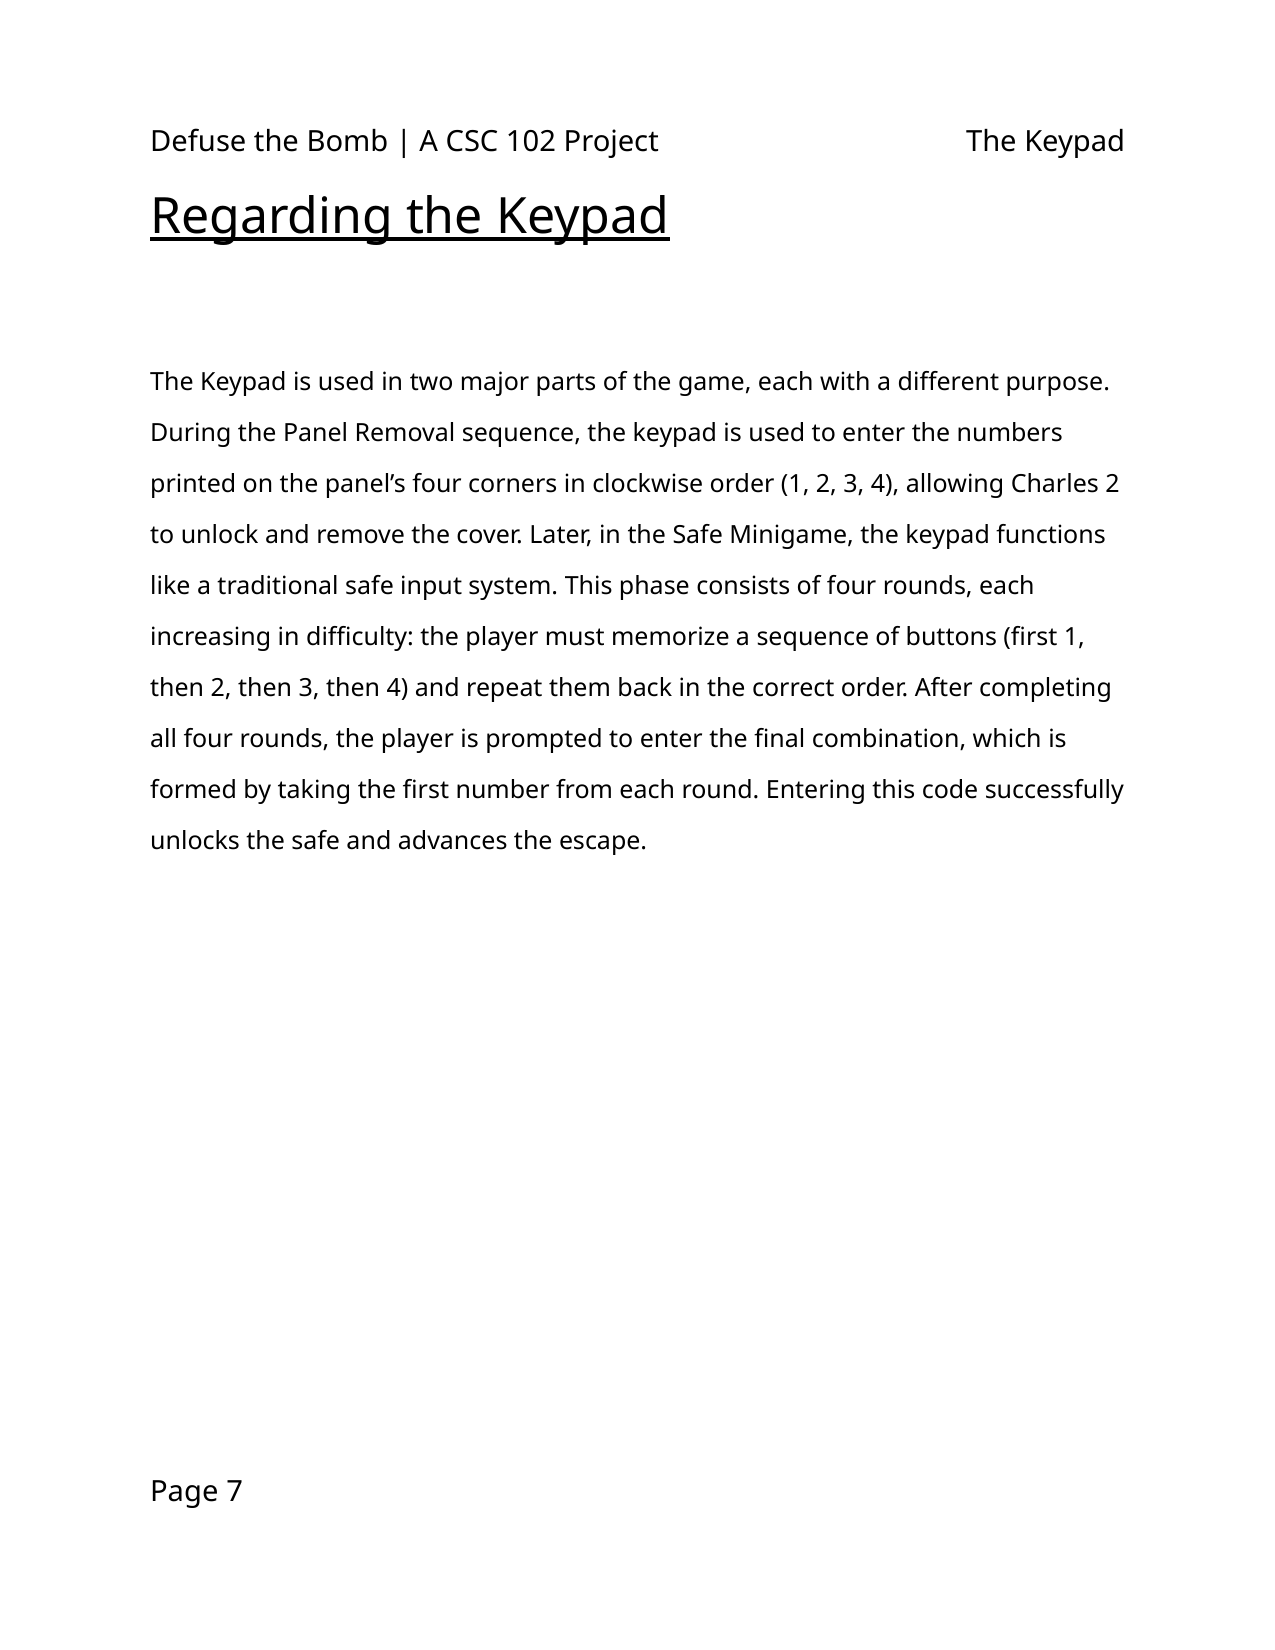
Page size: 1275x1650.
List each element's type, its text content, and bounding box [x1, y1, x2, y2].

text The Keypad is used in two major parts of the game, each with a different purpose. During the Panel Removal sequence, the keypad is used to enter the numbers printed on the panel’s four corners in clockwise order (1, 2, 3, 4), allowing Charles 2 to unlock and remove the cover. Later, in the Safe Minigame, the keypad functions like a traditional safe input system. This phase consists of four rounds, each increasing in difficulty: the player must memorize a sequence of buttons (first 1, then 2, then 3, then 4) and repeat them back in the correct order. After completing all four rounds, the player is prompted to enter the final combination, which is formed by taking the first number from each round. Entering this code successfully unlocks the safe and advances the escape. [150, 363, 1125, 857]
text Regarding the Keypad [150, 180, 1125, 248]
